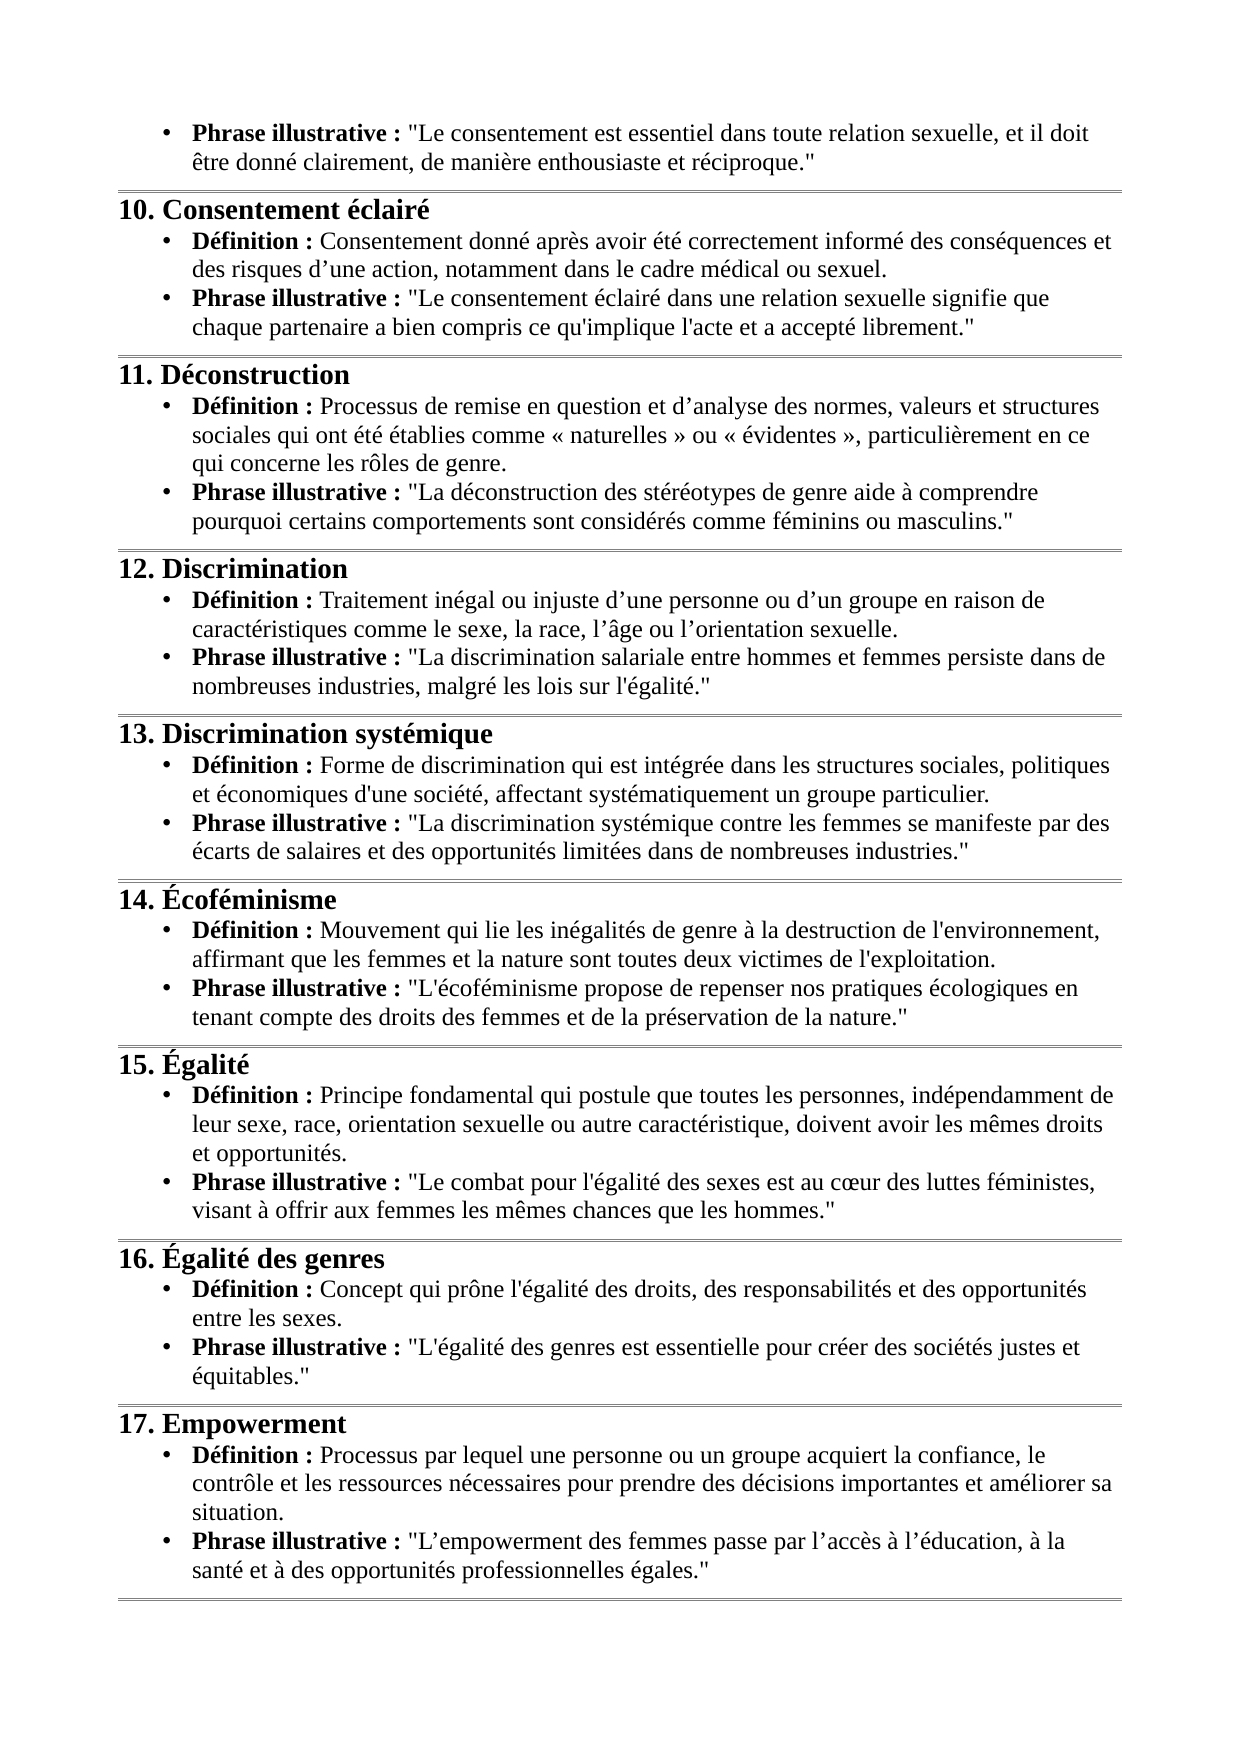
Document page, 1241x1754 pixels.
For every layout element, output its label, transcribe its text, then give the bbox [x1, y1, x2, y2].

list Phrase illustrative : "La discrimination salariale entre hommes et femmes persiste dans de nombreuses industries, malgré les lois sur l'égalité." [162, 642, 1122, 700]
list Définition : Concept qui prône l'égalité des droits, des responsabilités et des opportunités entre les sexes. [162, 1274, 1122, 1332]
list Définition : Traitement inégal ou injuste d’une personne ou d’un groupe en raison de caractéristiques comme le sexe, la race, l’âge ou l’orientation sexuelle. [162, 585, 1122, 642]
list Définition : Forme de discrimination qui est intégrée dans les structures sociales, politiques et économiques d'une société, affectant systématiquement un groupe particulier. [162, 750, 1122, 808]
list Définition : Mouvement qui lie les inégalités de genre à la destruction de l'environnement, affirmant que les femmes et la nature sont toutes deux victimes de l'exploitation. [162, 915, 1122, 973]
list Phrase illustrative : "Le consentement est essentiel dans toute relation sexuelle, et il doit être donné clairement, de manière enthousiaste et réciproque." [162, 118, 1122, 176]
subtitle 15. Égalité [118, 1048, 1122, 1081]
list Phrase illustrative : "L'écoféminisme propose de repenser nos pratiques écologiques en tenant compte des droits des femmes et de la préservation de la nature." [162, 973, 1122, 1030]
list Phrase illustrative : "Le combat pour l'égalité des sexes est au cœur des luttes féministes, visant à offrir aux femmes les mêmes chances que les hommes." [162, 1167, 1122, 1224]
list Phrase illustrative : "La discrimination systémique contre les femmes se manifeste par des écarts de salaires et des opportunités limitées dans de nombreuses industries." [162, 808, 1122, 865]
list Phrase illustrative : "L’empowerment des femmes passe par l’accès à l’éducation, à la santé et à des opportunités professionnelles égales." [162, 1526, 1122, 1583]
subtitle 12. Discrimination [118, 552, 1122, 585]
list Définition : Processus par lequel une personne ou un groupe acquiert la confiance, le contrôle et les ressources nécessaires pour prendre des décisions importantes et améliorer sa situation. [162, 1440, 1122, 1526]
list Phrase illustrative : "Le consentement éclairé dans une relation sexuelle signifie que chaque partenaire a bien compris ce qu'implique l'acte et a accepté librement." [162, 283, 1122, 341]
subtitle 10. Consentement éclairé [118, 193, 1122, 226]
list Définition : Consentement donné après avoir été correctement informé des conséquences et des risques d’une action, notamment dans le cadre médical ou sexuel. [162, 226, 1122, 283]
subtitle 13. Discrimination systémique [118, 717, 1122, 750]
list Définition : Processus de remise en question et d’analyse des normes, valeurs et structures sociales qui ont été établies comme « naturelles » ou « évidentes », particulièrement en ce qui concerne les rôles de genre. [162, 391, 1122, 477]
list Phrase illustrative : "L'égalité des genres est essentielle pour créer des sociétés justes et équitables." [162, 1332, 1122, 1389]
list Définition : Principe fondamental qui postule que toutes les personnes, indépendamment de leur sexe, race, orientation sexuelle ou autre caractéristique, doivent avoir les mêmes droits et opportunités. [162, 1081, 1122, 1167]
subtitle 17. Empowerment [118, 1407, 1122, 1440]
subtitle 14. Écoféminisme [118, 883, 1122, 915]
list Phrase illustrative : "La déconstruction des stéréotypes de genre aide à comprendre pourquoi certains comportements sont considérés comme féminins ou masculins." [162, 477, 1122, 535]
subtitle 16. Égalité des genres [118, 1242, 1122, 1274]
subtitle 11. Déconstruction [118, 358, 1122, 391]
